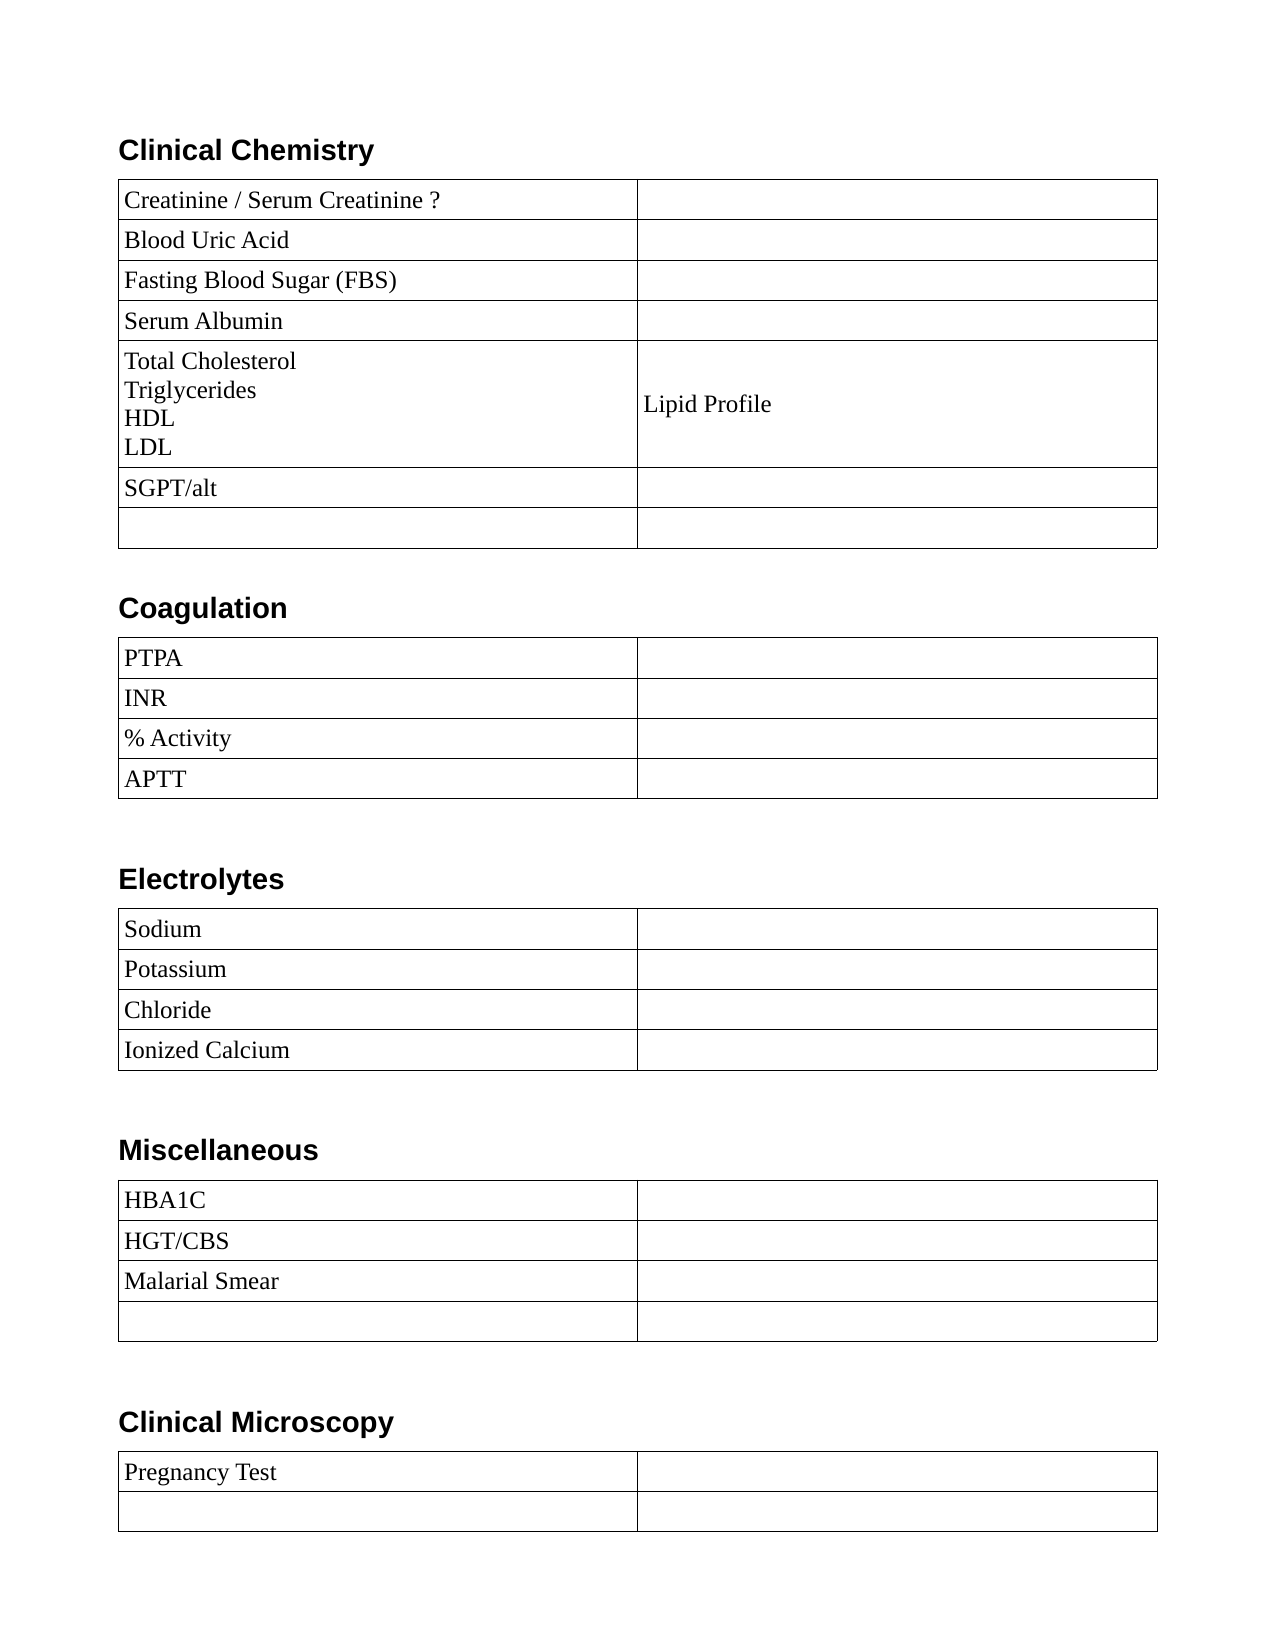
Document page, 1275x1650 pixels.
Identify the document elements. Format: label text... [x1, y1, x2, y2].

table_cell [638, 950, 1157, 989]
table_cell % Activity [119, 719, 637, 758]
table_cell [638, 719, 1157, 758]
subtitle Miscellaneous [118, 1133, 1157, 1167]
table_cell Lipid Profile [638, 341, 1157, 467]
table_cell Fasting Blood Sugar (FBS) [119, 261, 637, 300]
table_header PTPA [119, 638, 637, 677]
table_cell [638, 1261, 1157, 1301]
table_cell [638, 1030, 1157, 1069]
table_header Creatinine / Serum Creatinine ? [119, 180, 637, 219]
table_cell [638, 1221, 1157, 1260]
table_cell Potassium [119, 950, 637, 989]
table_cell [638, 679, 1157, 718]
table_header [638, 909, 1157, 949]
table_cell [638, 990, 1157, 1029]
table_cell [638, 759, 1157, 798]
table_cell Ionized Calcium [119, 1030, 637, 1069]
table_cell APTT [119, 759, 637, 798]
table_cell INR [119, 679, 637, 718]
subtitle Clinical Chemistry [118, 133, 1157, 166]
table_cell [638, 1302, 1157, 1341]
subtitle Clinical Microscopy [118, 1404, 1157, 1438]
table_cell [638, 1492, 1157, 1531]
table_header [638, 638, 1157, 677]
table_header Pregnancy Test [119, 1452, 637, 1491]
table_cell [638, 261, 1157, 300]
table_cell [119, 508, 637, 547]
subtitle Coagulation [118, 591, 1157, 624]
table_cell Malarial Smear [119, 1261, 637, 1301]
table_header Sodium [119, 909, 637, 949]
table_header [638, 180, 1157, 219]
table_cell [119, 1492, 637, 1531]
table_cell Total Cholesterol Triglycerides HDL LDL [119, 341, 637, 467]
table_cell Blood Uric Acid [119, 220, 637, 259]
table_cell SGPT/alt [119, 468, 637, 507]
subtitle Electrolytes [118, 862, 1157, 896]
table_cell [638, 220, 1157, 259]
table_cell [638, 508, 1157, 547]
table_cell HGT/CBS [119, 1221, 637, 1260]
table_cell [638, 468, 1157, 507]
table_header [638, 1452, 1157, 1491]
table_header HBA1C [119, 1181, 637, 1220]
table_cell Chloride [119, 990, 637, 1029]
table_cell Serum Albumin [119, 301, 637, 340]
table_cell [119, 1302, 637, 1341]
table_header [638, 1181, 1157, 1220]
table_cell [638, 301, 1157, 340]
